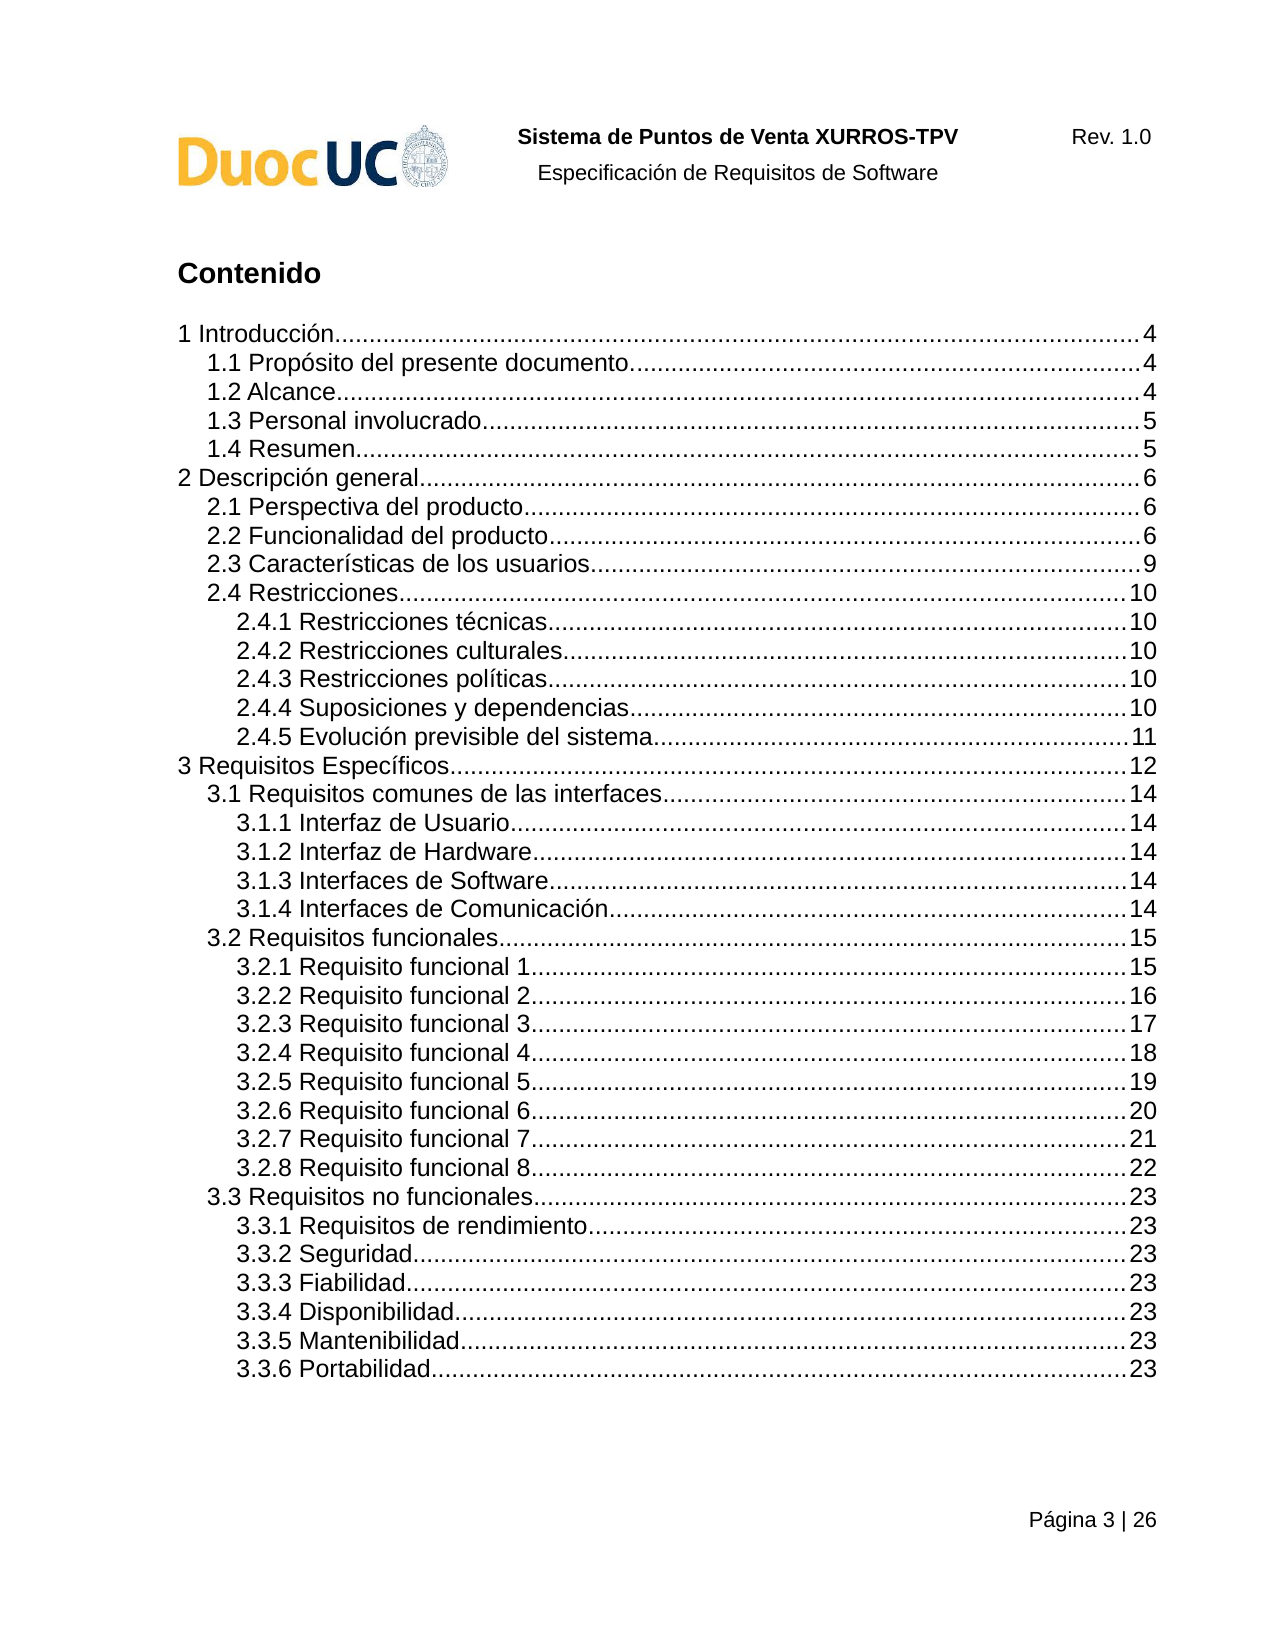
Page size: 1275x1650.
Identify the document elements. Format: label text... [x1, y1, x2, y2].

subtitle Contenido [177, 256, 1139, 290]
text 3.2.7 Requisito funcional 7 21 [236, 1124, 1157, 1153]
text 1.1 Propósito del presente documento. 4 [207, 348, 1157, 377]
text 2.4.5 Evolución previsible del sistema 11 [236, 722, 1157, 751]
text 3.2.8 Requisito funcional 8 22 [236, 1153, 1157, 1182]
text 2.2 Funcionalidad del producto 6 [207, 521, 1157, 549]
text 1 Introducción 4 [177, 319, 1157, 348]
text 3.2.6 Requisito funcional 6 20 [236, 1096, 1157, 1124]
text 3.2.2 Requisito funcional 2 16 [236, 981, 1157, 1009]
text 2.1 Perspectiva del producto 6 [207, 492, 1157, 521]
text 3.1.2 Interfaz de Hardware 14 [236, 837, 1157, 866]
text 3.3.1 Requisitos de rendimiento 23 [236, 1211, 1157, 1239]
text 3.2 Requisitos funcionales 15 [207, 923, 1157, 952]
text 3.2.4 Requisito funcional 4 18 [236, 1038, 1157, 1067]
text 3.1.3 Interfaces de Software 14 [236, 866, 1157, 894]
picture [178, 125, 449, 187]
text 2.4 Restricciones 10 [207, 578, 1157, 607]
text 2.4.1 Restricciones técnicas 10 [236, 607, 1157, 636]
text 2.3 Características de los usuarios 9 [207, 549, 1157, 578]
text 3.3 Requisitos no funcionales 23 [207, 1182, 1157, 1211]
text 3.3.2 Seguridad 23 [236, 1239, 1157, 1268]
text 3.1.4 Interfaces de Comunicación 14 [236, 894, 1157, 923]
text 3.2.3 Requisito funcional 3 17 [236, 1009, 1157, 1038]
text 3 Requisitos Específicos 12 [177, 751, 1157, 779]
text 2.4.2 Restricciones culturales 10 [236, 636, 1157, 664]
text 1.3 Personal involucrado 5 [207, 406, 1157, 434]
text 3.3.5 Mantenibilidad 23 [236, 1326, 1157, 1354]
text 3.1 Requisitos comunes de las interfaces 14 [207, 779, 1157, 808]
text 2.4.3 Restricciones políticas 10 [236, 664, 1157, 693]
text 2 Descripción general 6 [177, 463, 1157, 492]
text 1.2 Alcance 4 [207, 377, 1157, 406]
text 3.2.1 Requisito funcional 1 15 [236, 952, 1157, 981]
text 1.4 Resumen 5 [207, 434, 1157, 463]
text 3.1.1 Interfaz de Usuario 14 [236, 808, 1157, 837]
text 3.3.4 Disponibilidad 23 [236, 1297, 1157, 1326]
text 3.3.6 Portabilidad 23 [236, 1354, 1157, 1383]
text 3.3.3 Fiabilidad 23 [236, 1268, 1157, 1297]
text 2.4.4 Suposiciones y dependencias 10 [236, 693, 1157, 722]
text 3.2.5 Requisito funcional 5 19 [236, 1067, 1157, 1096]
